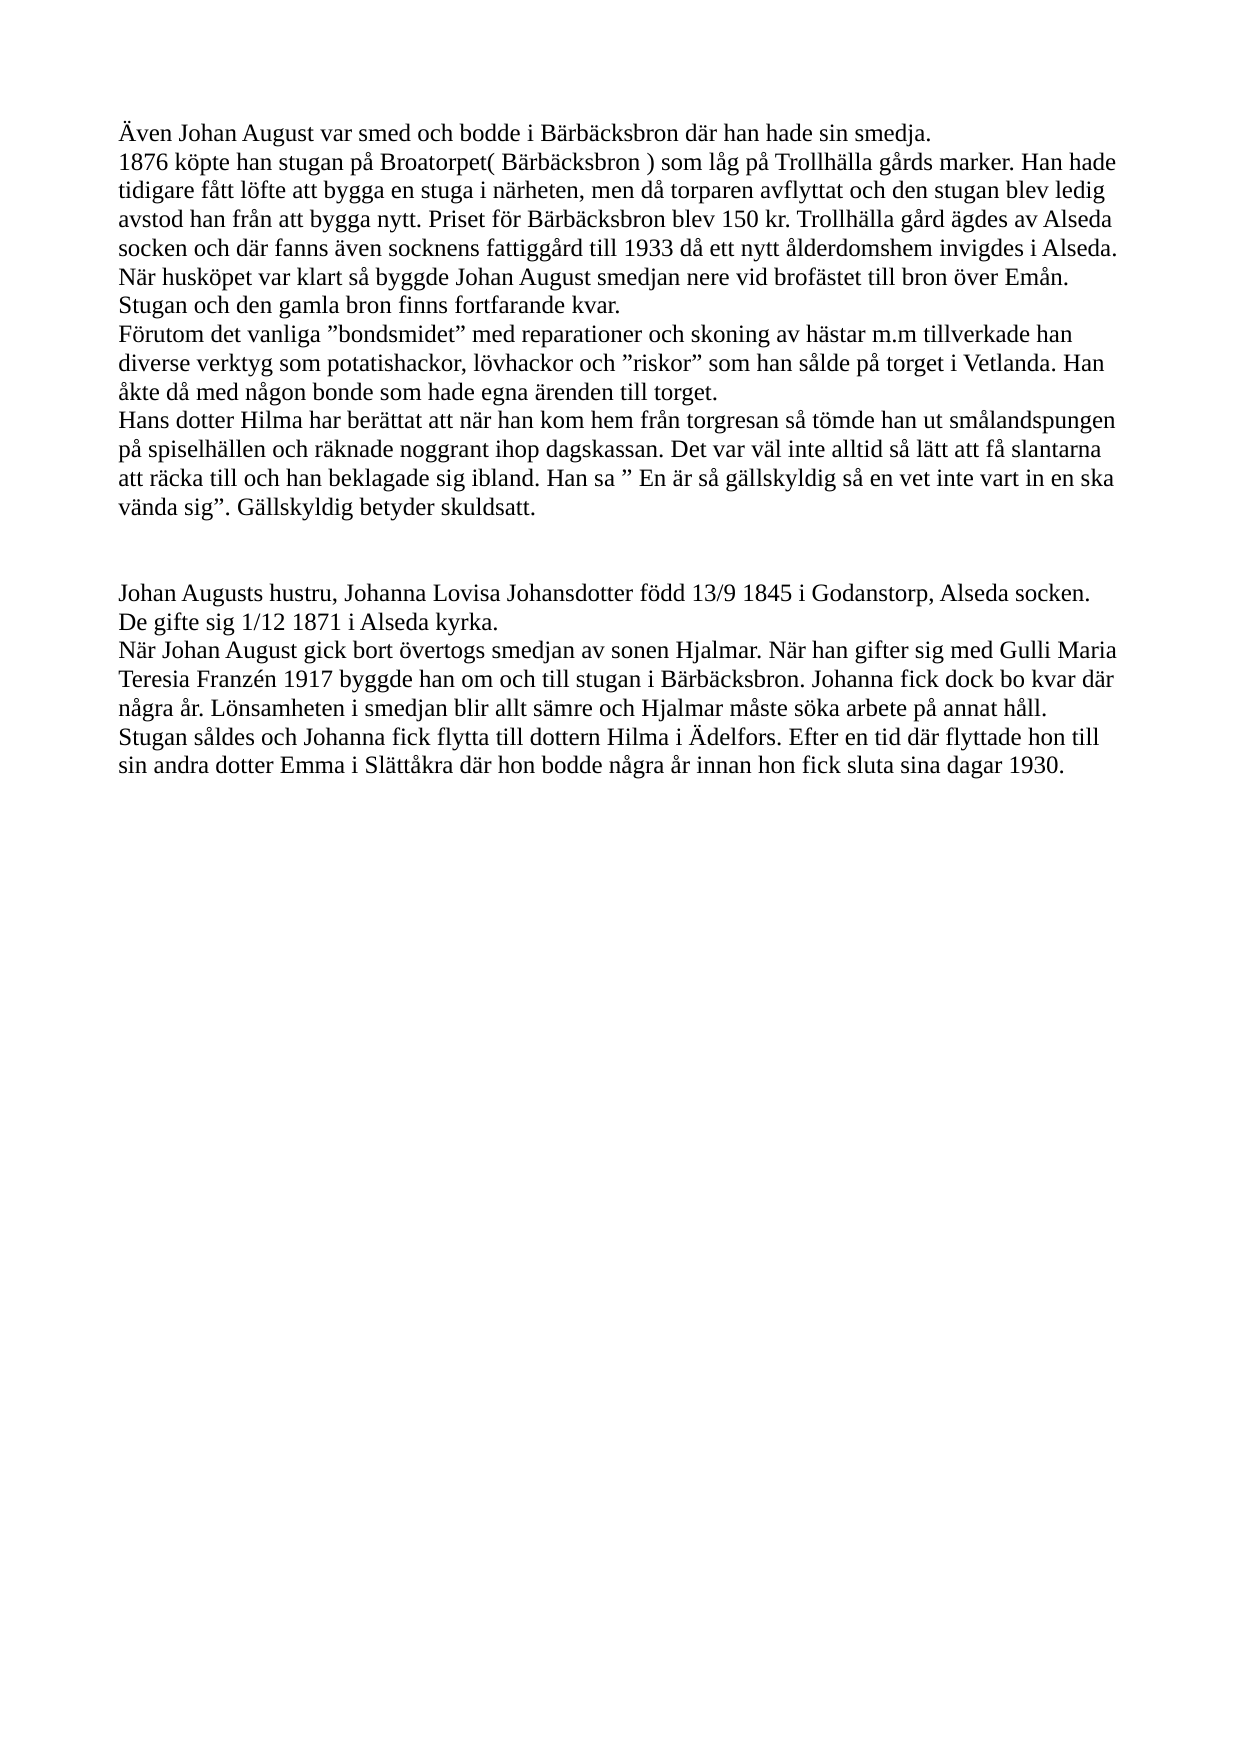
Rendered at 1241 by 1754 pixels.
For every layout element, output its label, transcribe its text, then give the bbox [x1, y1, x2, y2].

text När Johan August gick bort övertogs smedjan av sonen Hjalmar. När han gifter sig med Gulli Maria Teresia Franzén 1917 byggde han om och till stugan i Bärbäcksbron. Johanna fick dock bo kvar där några år. Lönsamheten i smedjan blir allt sämre och Hjalmar måste söka arbete på annat håll. Stugan såldes och Johanna fick flytta till dottern Hilma i Ädelfors. Efter en tid där flyttade hon till sin andra dotter Emma i Slättåkra där hon bodde några år innan hon fick sluta sina dagar 1930. [118, 636, 1122, 779]
text 1876 köpte han stugan på Broatorpet( Bärbäcksbron ) som låg på Trollhälla gårds marker. Han hade tidigare fått löfte att bygga en stuga i närheten, men då torparen avflyttat och den stugan blev ledig avstod han från att bygga nytt. Priset för Bärbäcksbron blev 150 kr. Trollhälla gård ägdes av Alseda socken och där fanns även socknens fattiggård till 1933 då ett nytt ålderdomshem invigdes i Alseda. [118, 147, 1122, 262]
text När husköpet var klart så byggde Johan August smedjan nere vid brofästet till bron över Emån. Stugan och den gamla bron finns fortfarande kvar. [118, 262, 1122, 319]
text Förutom det vanliga ”bondsmidet” med reparationer och skoning av hästar m.m tillverkade han diverse verktyg som potatishackor, lövhackor och ”riskor” som han sålde på torget i Vetlanda. Han åkte då med någon bonde som hade egna ärenden till torget. [118, 319, 1122, 406]
text Hans dotter Hilma har berättat att när han kom hem från torgresan så tömde han ut smålandspungen på spiselhällen och räknade noggrant ihop dagskassan. Det var väl inte alltid så lätt att få slantarna att räcka till och han beklagade sig ibland. Han sa ” En är så gällskyldig så en vet inte vart in en ska vända sig”. Gällskyldig betyder skuldsatt. [118, 406, 1122, 521]
text Johan Augusts hustru, Johanna Lovisa Johansdotter född 13/9 1845 i Godanstorp, Alseda socken. De gifte sig 1/12 1871 i Alseda kyrka. [118, 578, 1122, 636]
text Även Johan August var smed och bodde i Bärbäcksbron där han hade sin smedja. [118, 118, 1122, 147]
